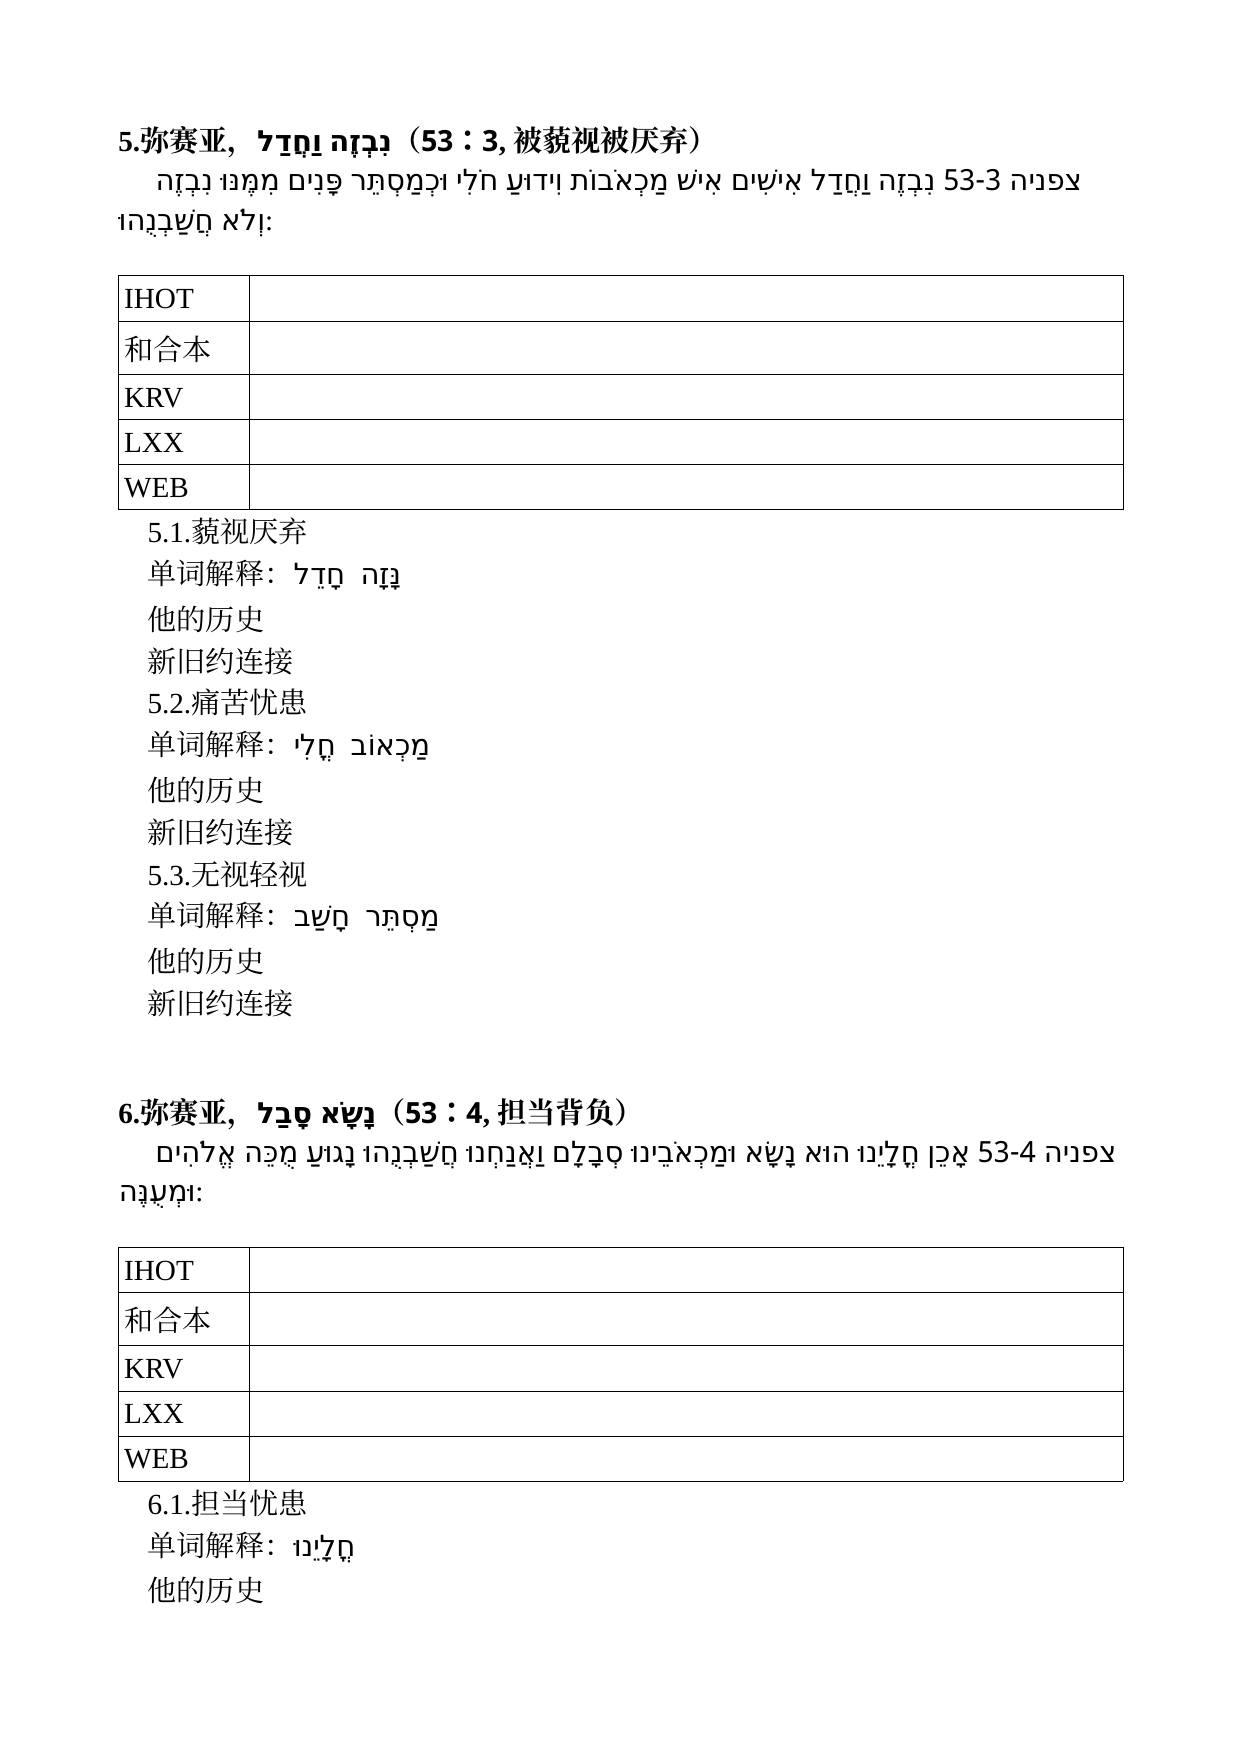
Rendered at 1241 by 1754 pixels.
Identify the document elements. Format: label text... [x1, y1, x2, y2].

text 新旧约连接 [118, 981, 1122, 1022]
text צפניה 53-3 נִבְזֶה וַחֲדַל אִישִׁים אִישׁ מַכְאֹבוֹת וִידוּעַ חֹלִי וּכְמַסְתֵּר פָּנִים מִמֶּנּוּ נִבְזֶה וְלֹא חֲשַׁבְנֻהוּ: [118, 163, 1122, 242]
table_cell [250, 1437, 1123, 1481]
text 新旧约连接 [118, 638, 1122, 680]
text 单词解释：חֳלָיֵנוּ [118, 1523, 1122, 1568]
table_cell [250, 1293, 1123, 1345]
table_header [250, 276, 1123, 321]
table_cell [250, 322, 1123, 374]
table_cell 和合本 [119, 322, 249, 374]
table_cell WEB [119, 465, 249, 509]
table_cell [250, 375, 1123, 419]
text 单词解释：נָּזָה חָדֵל [118, 551, 1122, 597]
text 5.3.无视轻视 [118, 851, 1122, 893]
text 5.2.痛苦忧患 [118, 680, 1122, 722]
text 单词解释：מַסְתֵּר חָשַׁב [118, 893, 1122, 939]
table_cell KRV [119, 1346, 249, 1391]
text 5.1.藐视厌弃 [118, 510, 1122, 551]
text 6.弥赛亚，נָשָֹא סָבַל（53：4, 担当背负） [118, 1089, 1122, 1135]
text 他的历史 [118, 768, 1122, 809]
text 6.1.担当忧患 [118, 1482, 1122, 1523]
table_header IHOT [119, 1248, 249, 1292]
text צפניה 53-4 אָכֵן חֳלָיֵנוּ הוּא נָשָׂא וּמַכְאֹבֵינוּ סְבָלָם וַאֲנַחְנוּ חֲשַׁבְנֻהוּ נָגוּעַ מֻכֵּה אֱלֹהִים וּמְעֻנֶּה: [118, 1135, 1122, 1213]
text 新旧约连接 [118, 809, 1122, 851]
table_cell [250, 465, 1123, 509]
table_cell [250, 420, 1123, 464]
table_header [250, 1248, 1123, 1292]
table_cell 和合本 [119, 1293, 249, 1345]
table_cell LXX [119, 420, 249, 464]
text 5.弥赛亚，נִבְזֶה וַחֲדַל（53：3, 被藐视被厌弃） [118, 118, 1122, 163]
text 他的历史 [118, 939, 1122, 981]
table_cell [250, 1392, 1123, 1436]
table_cell LXX [119, 1392, 249, 1436]
text 单词解释：מַכְאוׂב חֳלִי [118, 722, 1122, 768]
table_cell WEB [119, 1437, 249, 1481]
text 他的历史 [118, 1568, 1122, 1610]
table_cell [250, 1346, 1123, 1391]
table_header IHOT [119, 276, 249, 321]
text 他的历史 [118, 597, 1122, 638]
table_cell KRV [119, 375, 249, 419]
